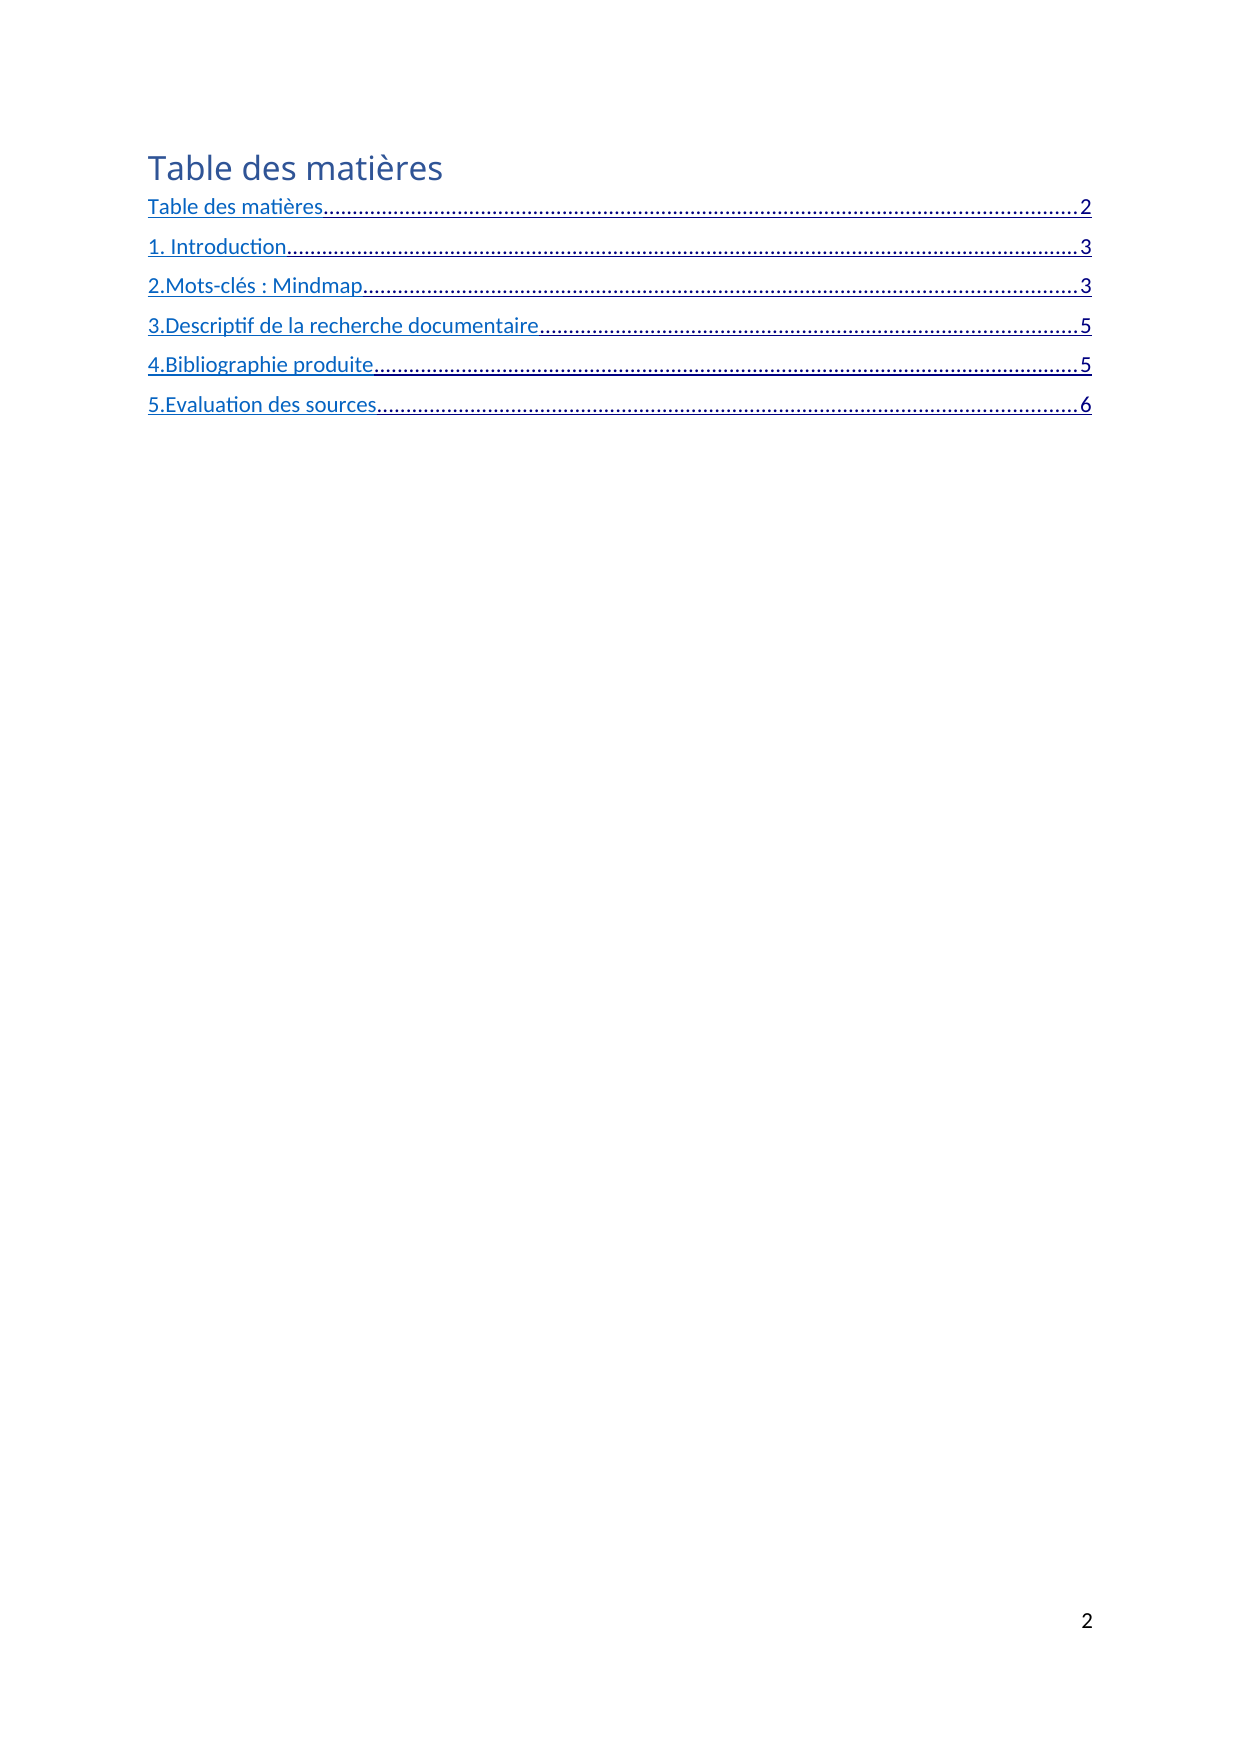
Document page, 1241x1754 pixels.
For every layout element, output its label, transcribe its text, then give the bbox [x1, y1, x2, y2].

text 1. Introduction 3 [148, 232, 1093, 260]
subtitle Table des matières [148, 145, 1093, 190]
text 5. Evaluation des sources 6 [148, 390, 1093, 418]
text 2. Mots-clés : Mindmap 3 [148, 271, 1093, 299]
text Table des matières 2 [148, 192, 1093, 220]
text 4. Bibliographie produite 5 [148, 350, 1093, 378]
text 3. Descriptif de la recherche documentaire 5 [148, 311, 1093, 339]
